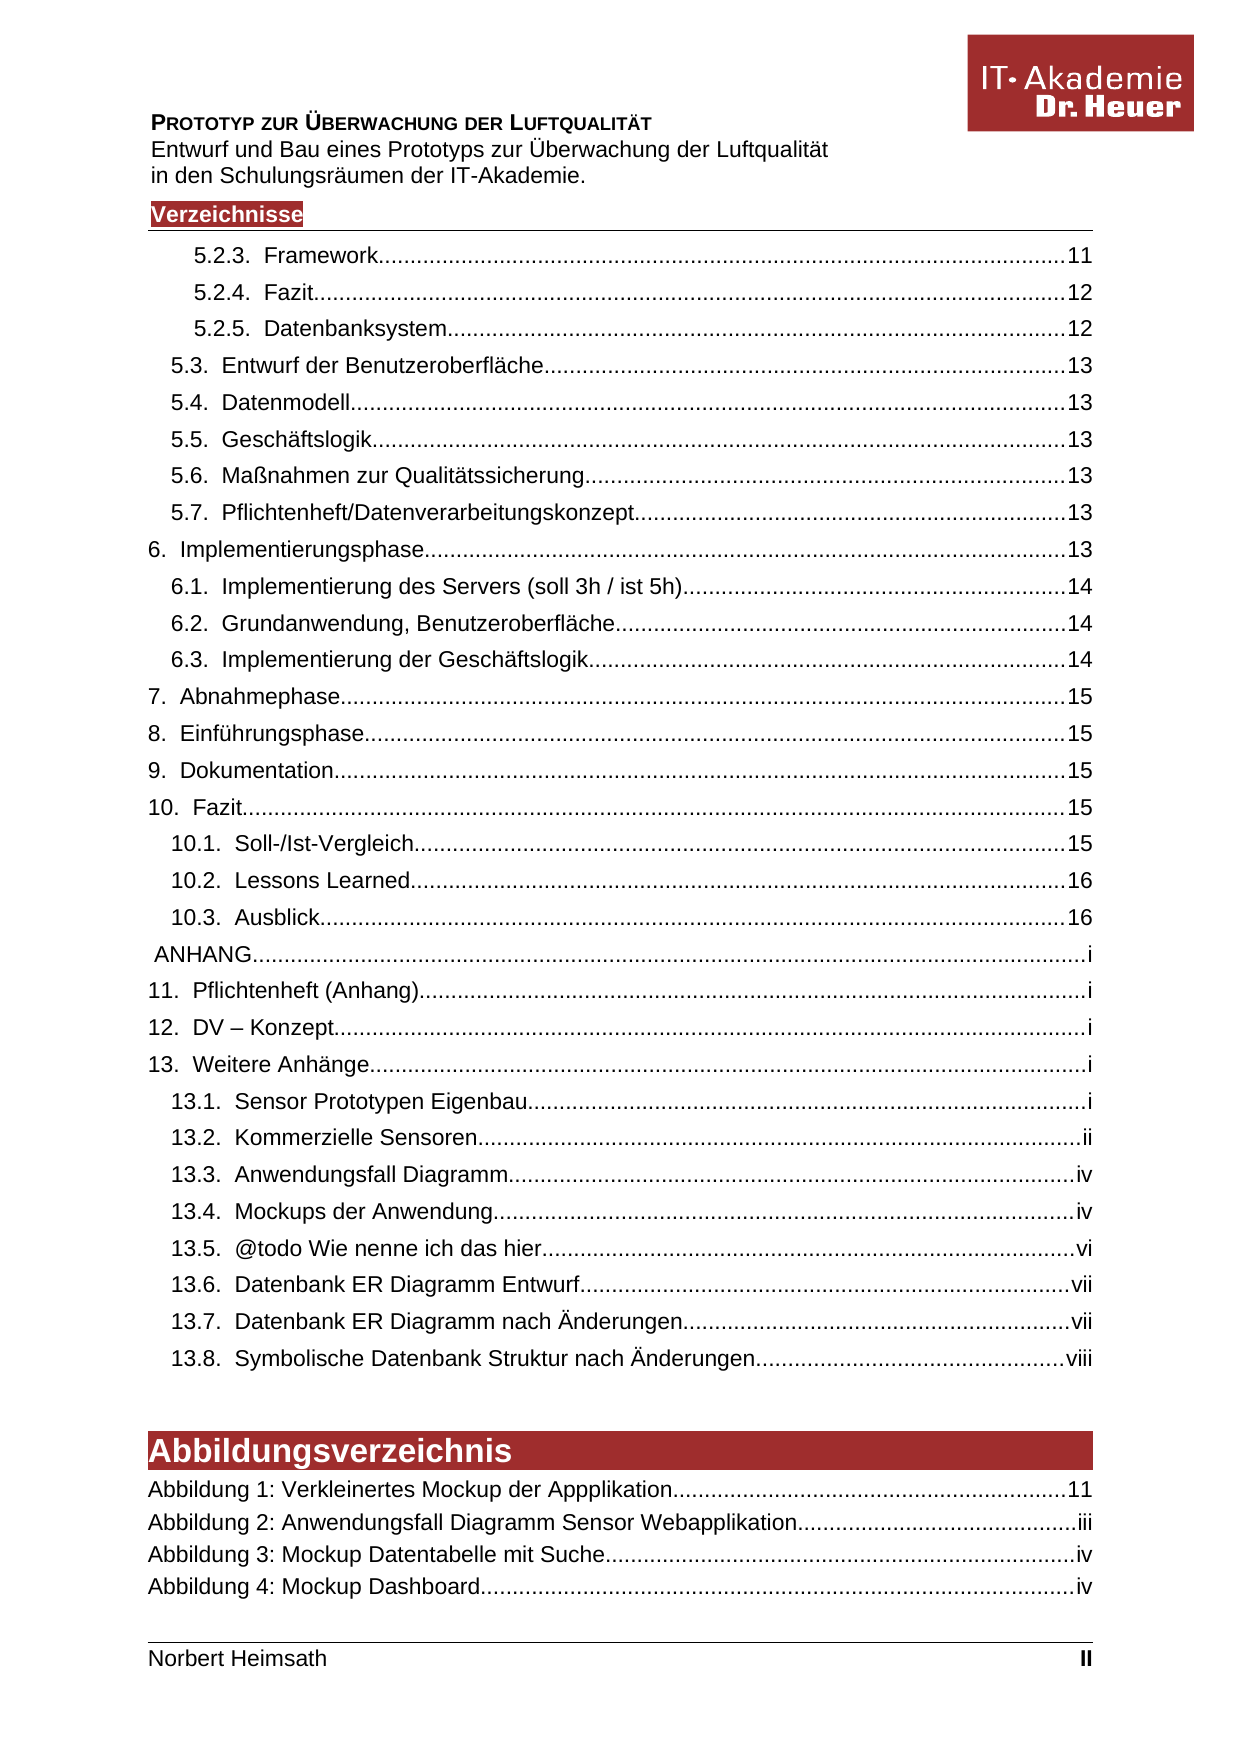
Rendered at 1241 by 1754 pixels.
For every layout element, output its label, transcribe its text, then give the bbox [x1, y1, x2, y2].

text 8. Einführungsphase 15 [148, 720, 1093, 746]
text 5.2.4. Fazit 12 [193, 279, 1093, 305]
text 10. Fazit 15 [148, 793, 1093, 820]
text 13.1. Sensor Prototypen Eigenbau i [171, 1088, 1093, 1114]
text 6.1. Implementierung des Servers (soll 3h / ist 5h) 14 [171, 573, 1093, 599]
text 5.5. Geschäftslogik 13 [171, 426, 1093, 452]
text 5.6. Maßnahmen zur Qualitätssicherung 13 [171, 462, 1093, 489]
text Abbildung 1: Verkleinertes Mockup der Appplikation 11 [148, 1476, 1093, 1502]
text 11. Pflichtenheft (Anhang) i [148, 977, 1093, 1004]
text ANHANG i [148, 941, 1093, 967]
text 13.2. Kommerzielle Sensoren ii [171, 1124, 1093, 1151]
text 9. Dokumentation 15 [148, 757, 1093, 783]
text 13.6. Datenbank ER Diagramm Entwurf vii [171, 1271, 1093, 1298]
text 5.3. Entwurf der Benutzeroberfläche 13 [171, 352, 1093, 378]
text 10.2. Lessons Learned 16 [171, 867, 1093, 893]
text 13. Weitere Anhänge i [148, 1051, 1093, 1077]
text 13.4. Mockups der Anwendung iv [171, 1198, 1093, 1224]
text 13.5. @todo Wie nenne ich das hier vi [171, 1235, 1093, 1261]
text 10.1. Soll-/Ist-Vergleich 15 [171, 830, 1093, 857]
text 12. DV – Konzept i [148, 1014, 1093, 1040]
text 13.3. Anwendungsfall Diagramm iv [171, 1161, 1093, 1187]
text 5.2.5. Datenbanksystem 12 [193, 315, 1093, 342]
text 5.2.3. Framework 11 [193, 242, 1093, 268]
text 10.3. Ausblick 16 [171, 904, 1093, 930]
text 6.3. Implementierung der Geschäftslogik 14 [171, 646, 1093, 673]
text 13.8. Symbolische Datenbank Struktur nach Änderungen viii [171, 1345, 1093, 1371]
subtitle Abbildungsverzeichnis [148, 1431, 1093, 1470]
text 7. Abnahmephase 15 [148, 683, 1093, 709]
text 13.7. Datenbank ER Diagramm nach Änderungen vii [171, 1308, 1093, 1334]
text Abbildung 2: Anwendungsfall Diagramm Sensor Webapplikation iii [148, 1508, 1093, 1535]
text 5.7. Pflichtenheft/Datenverarbeitungskonzept 13 [171, 499, 1093, 526]
text Abbildung 3: Mockup Datentabelle mit Suche iv [148, 1541, 1093, 1567]
text 6. Implementierungsphase 13 [148, 536, 1093, 562]
text Abbildung 4: Mockup Dashboard iv [148, 1573, 1093, 1599]
text 5.4. Datenmodell 13 [171, 389, 1093, 415]
text 6.2. Grundanwendung, Benutzeroberfläche 14 [171, 609, 1093, 636]
